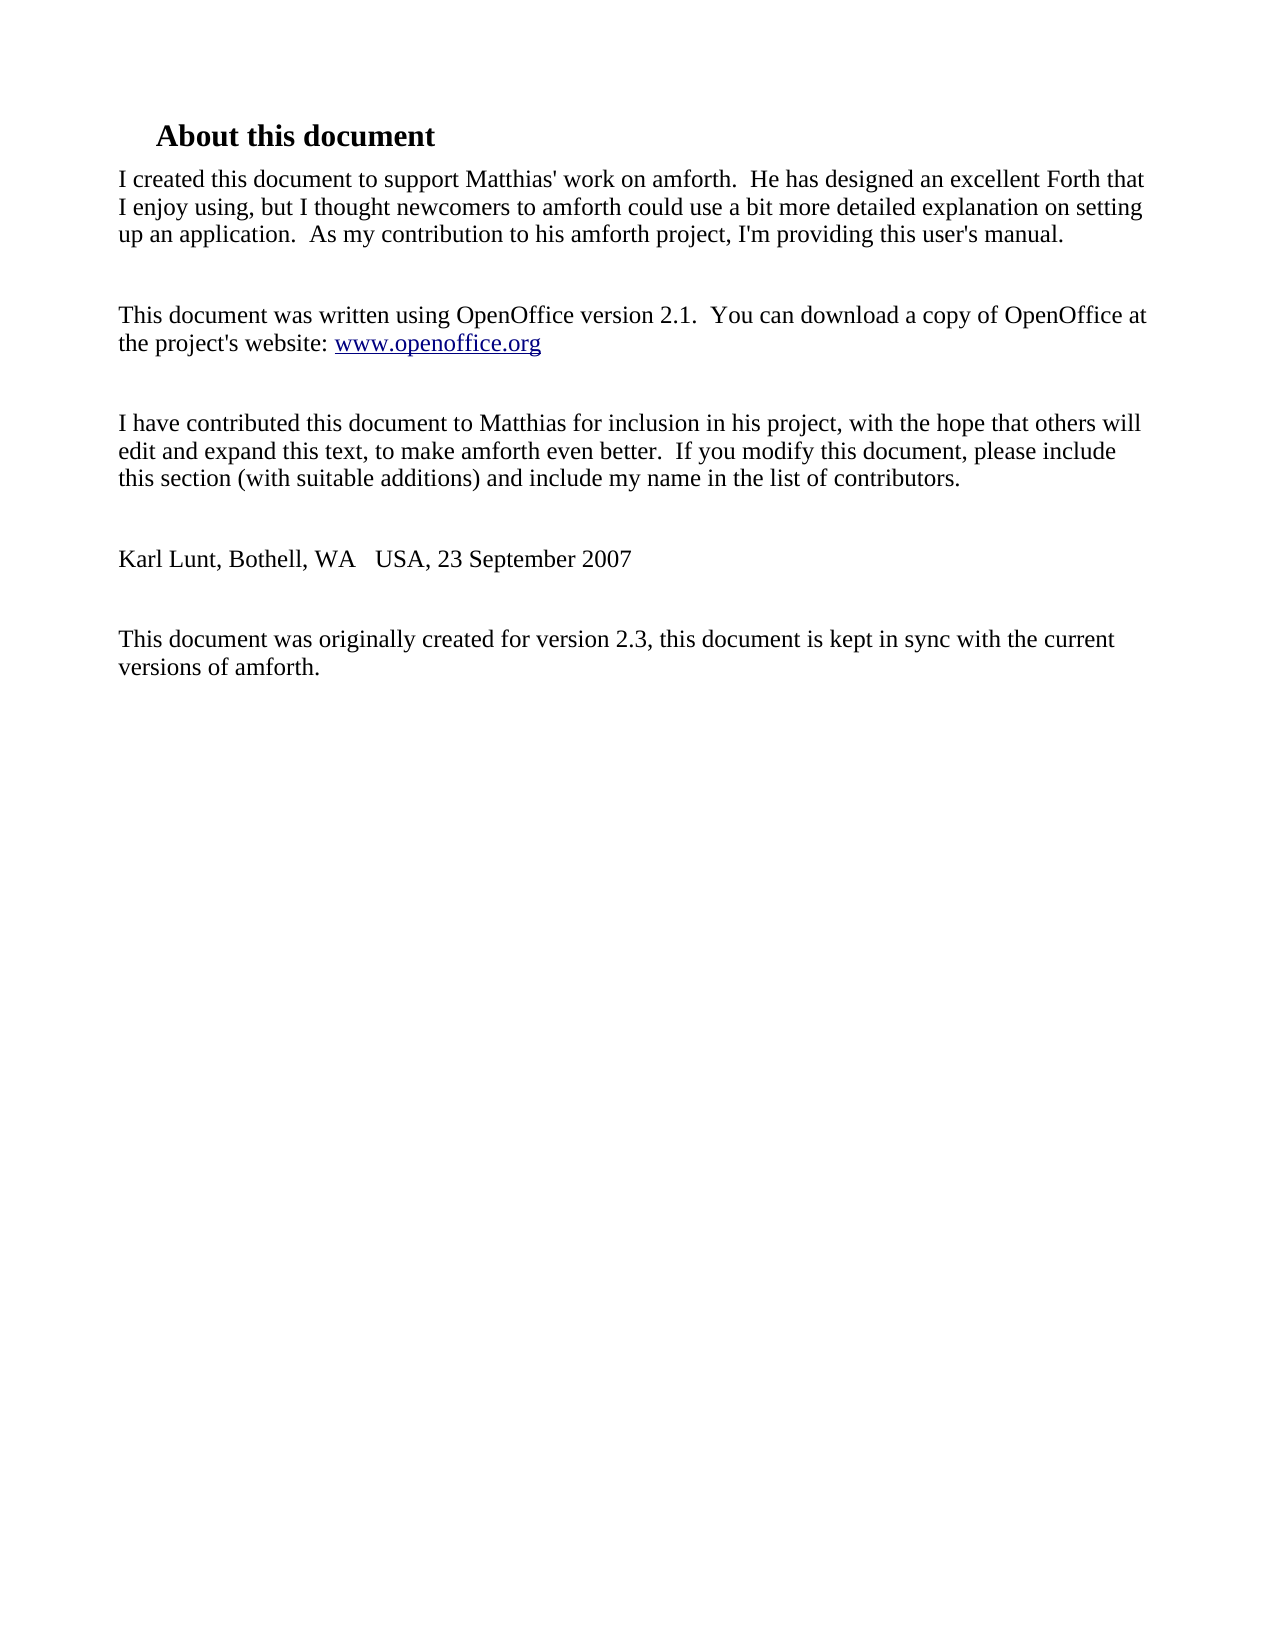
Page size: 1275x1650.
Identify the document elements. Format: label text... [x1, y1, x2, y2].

subtitle About this document [118, 118, 1157, 153]
text I created this document to support Matthias' work on amforth. He has designed an excellent Forth that I enjoy using, but I thought newcomers to amforth could use a bit more detailed explanation on setting up an application. As my contribution to his amforth project, I'm providing this user's manual. [118, 165, 1157, 248]
text This document was originally created for version 2.3, this document is kept in sync with the current versions of amforth. [118, 625, 1157, 681]
text Karl Lunt, Bothell, WA USA, 23 September 2007 [118, 545, 1157, 573]
text This document was written using OpenOffice version 2.1. You can download a copy of OpenOffice at the project's website: www.openoffice.org [118, 301, 1157, 356]
text I have contributed this document to Matthias for inclusion in his project, with the hope that others will edit and expand this text, to make amforth even better. If you modify this document, please include this section (with suitable additions) and include my name in the list of contributors. [118, 409, 1157, 492]
